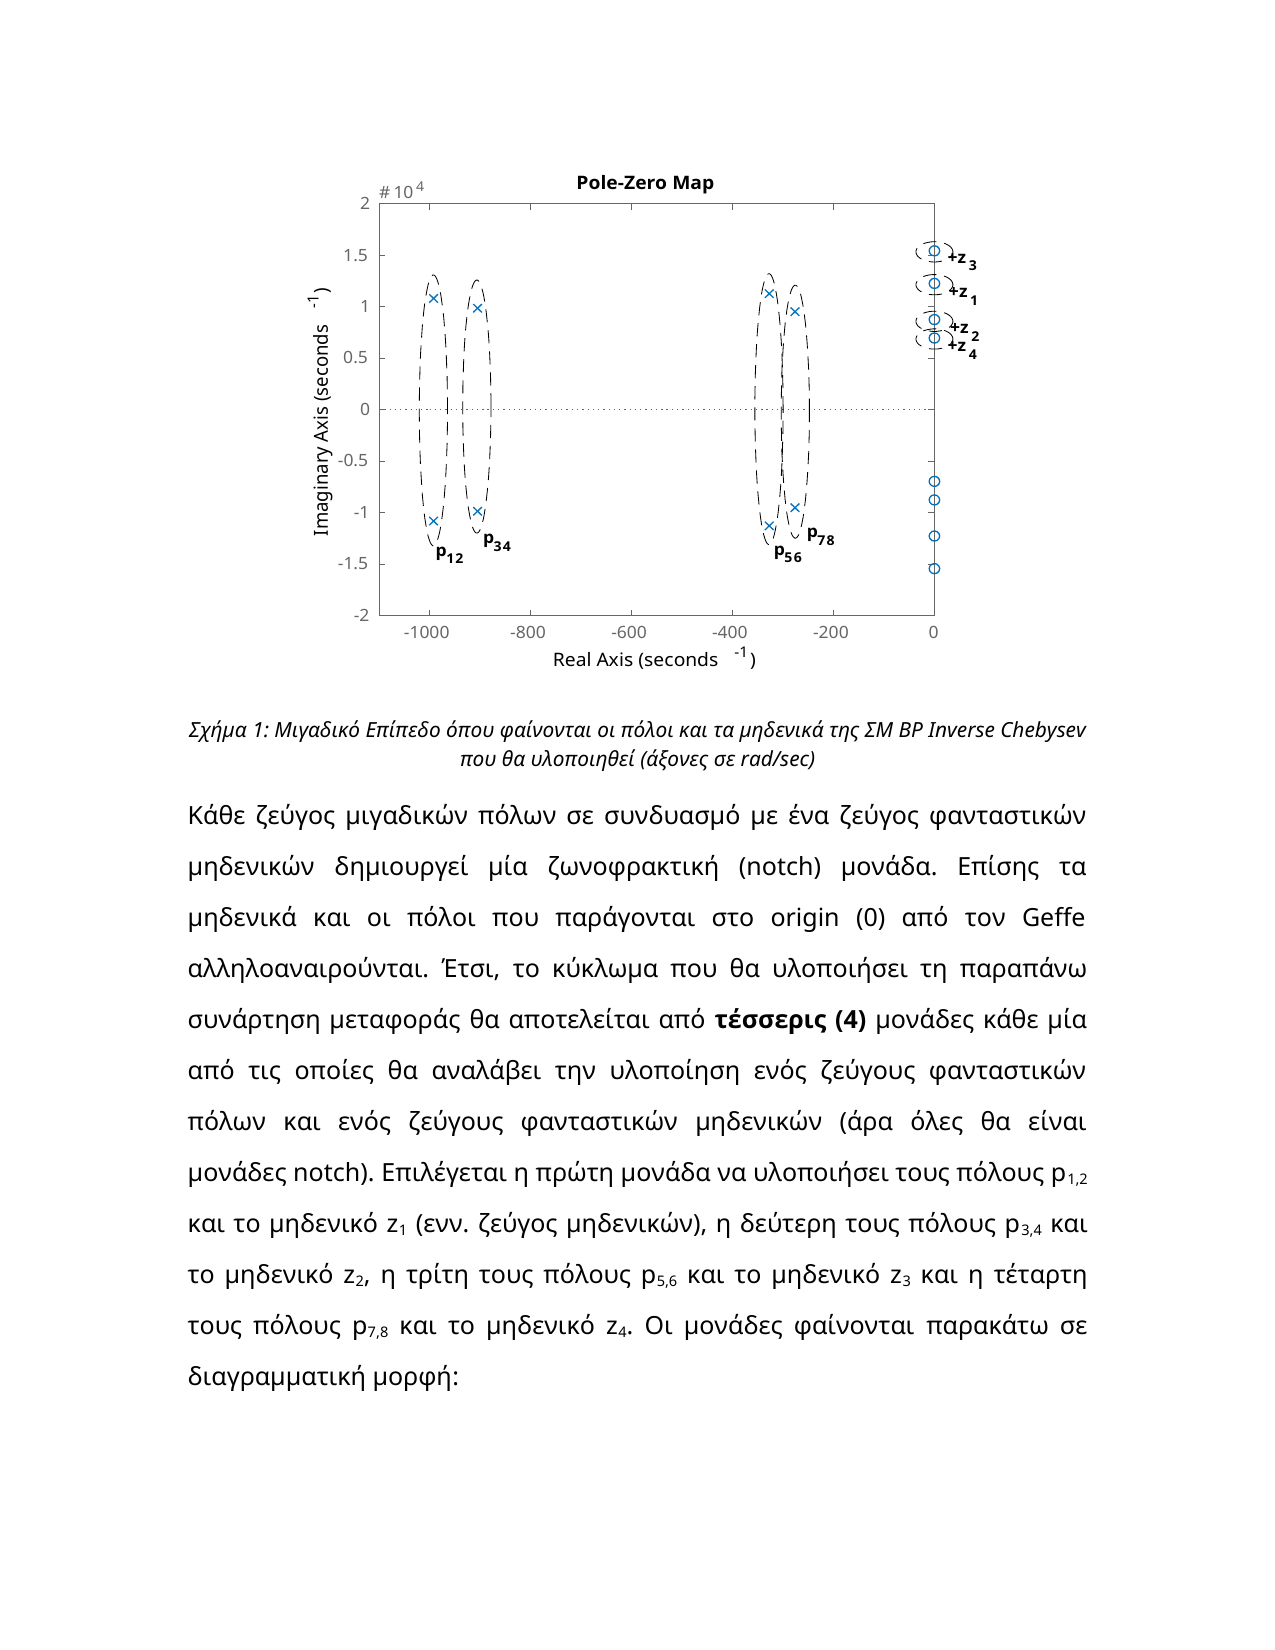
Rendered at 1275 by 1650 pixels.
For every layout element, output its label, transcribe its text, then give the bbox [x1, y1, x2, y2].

text Kάθε ζεύγος μιγαδικών πόλων σε συνδυασμό με ένα ζεύγος φανταστικών μηδενικών δημιουργεί μία ζωνοφρακτική (notch) μονάδα. Επίσης τα μηδενικά και οι πόλοι που παράγονται στο origin (0) από τον Geffe αλληλοαναιρούνται. Έτσι, το κύκλωμα που θα υλοποιήσει τη παραπάνω συνάρτηση μεταφοράς θα αποτελείται από τέσσερις (4) μονάδες κάθε μία από τις οποίες θα αναλάβει την υλοποίηση ενός ζεύγους φανταστικών πόλων και ενός ζεύγους φανταστικών μηδενικών (άρα όλες θα είναι μονάδες notch). Επιλέγεται η πρώτη μονάδα να υλοποιήσει τους πόλους p1,2 και το μηδενικό z1 (ενν. ζεύγος μηδενικών), η δεύτερη τους πόλους p3,4 και το μηδενικό z2, η τρίτη τους πόλους p5,6 και το μηδενικό z3 και η τέταρτη τους πόλους p7,8 και το μηδενικό z4. Οι μονάδες φαίνονται παρακάτω σε διαγραμματική μορφή: [187, 797, 1087, 1393]
text Σχήμα 1: Μιγαδικό Επίπεδο όπου φαίνονται οι πόλοι και τα μηδενικά της ΣΜ BP Inverse Chebysev που θα υλοποιηθεί (άξονες σε rad/sec) [187, 716, 1087, 772]
